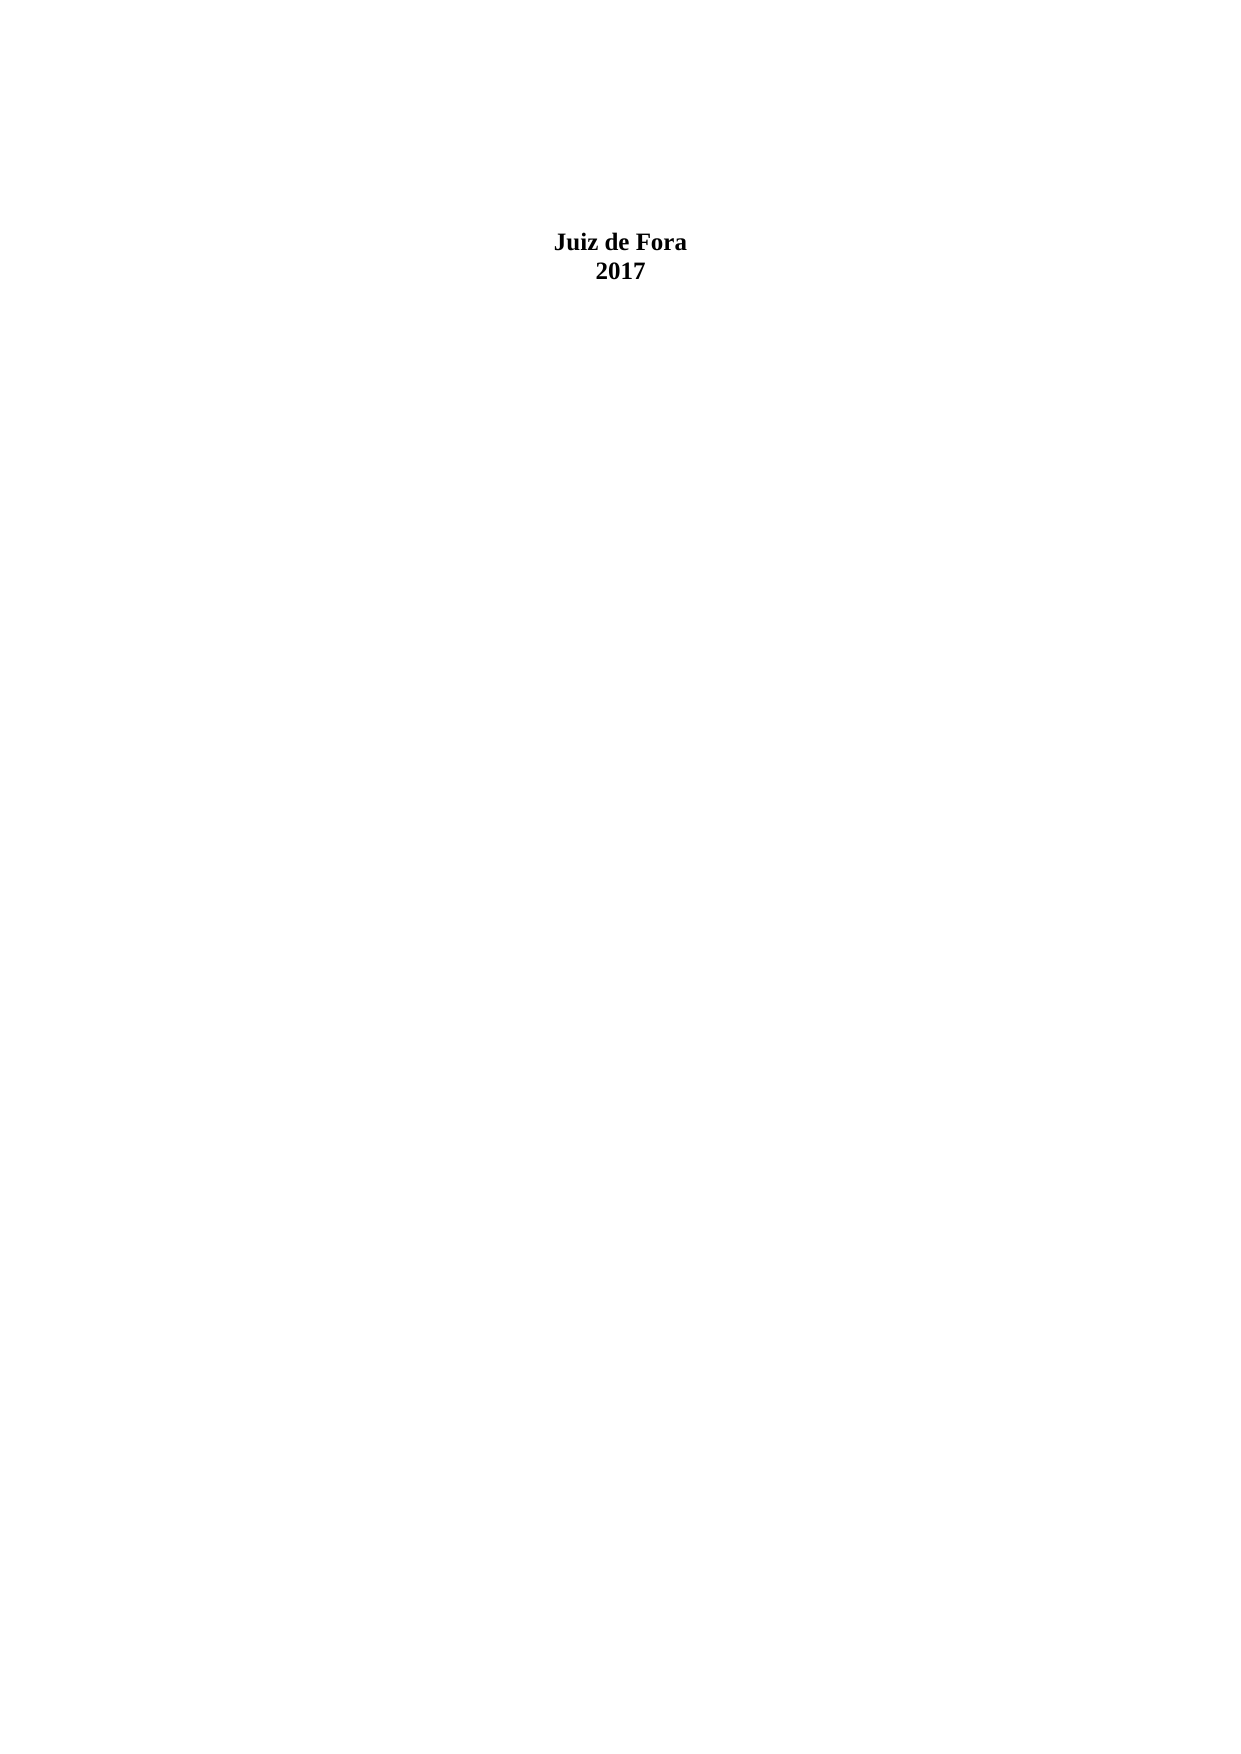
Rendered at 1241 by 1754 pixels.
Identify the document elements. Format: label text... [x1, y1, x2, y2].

text 2017 [118, 256, 1122, 284]
text Juiz de Fora [118, 227, 1122, 256]
